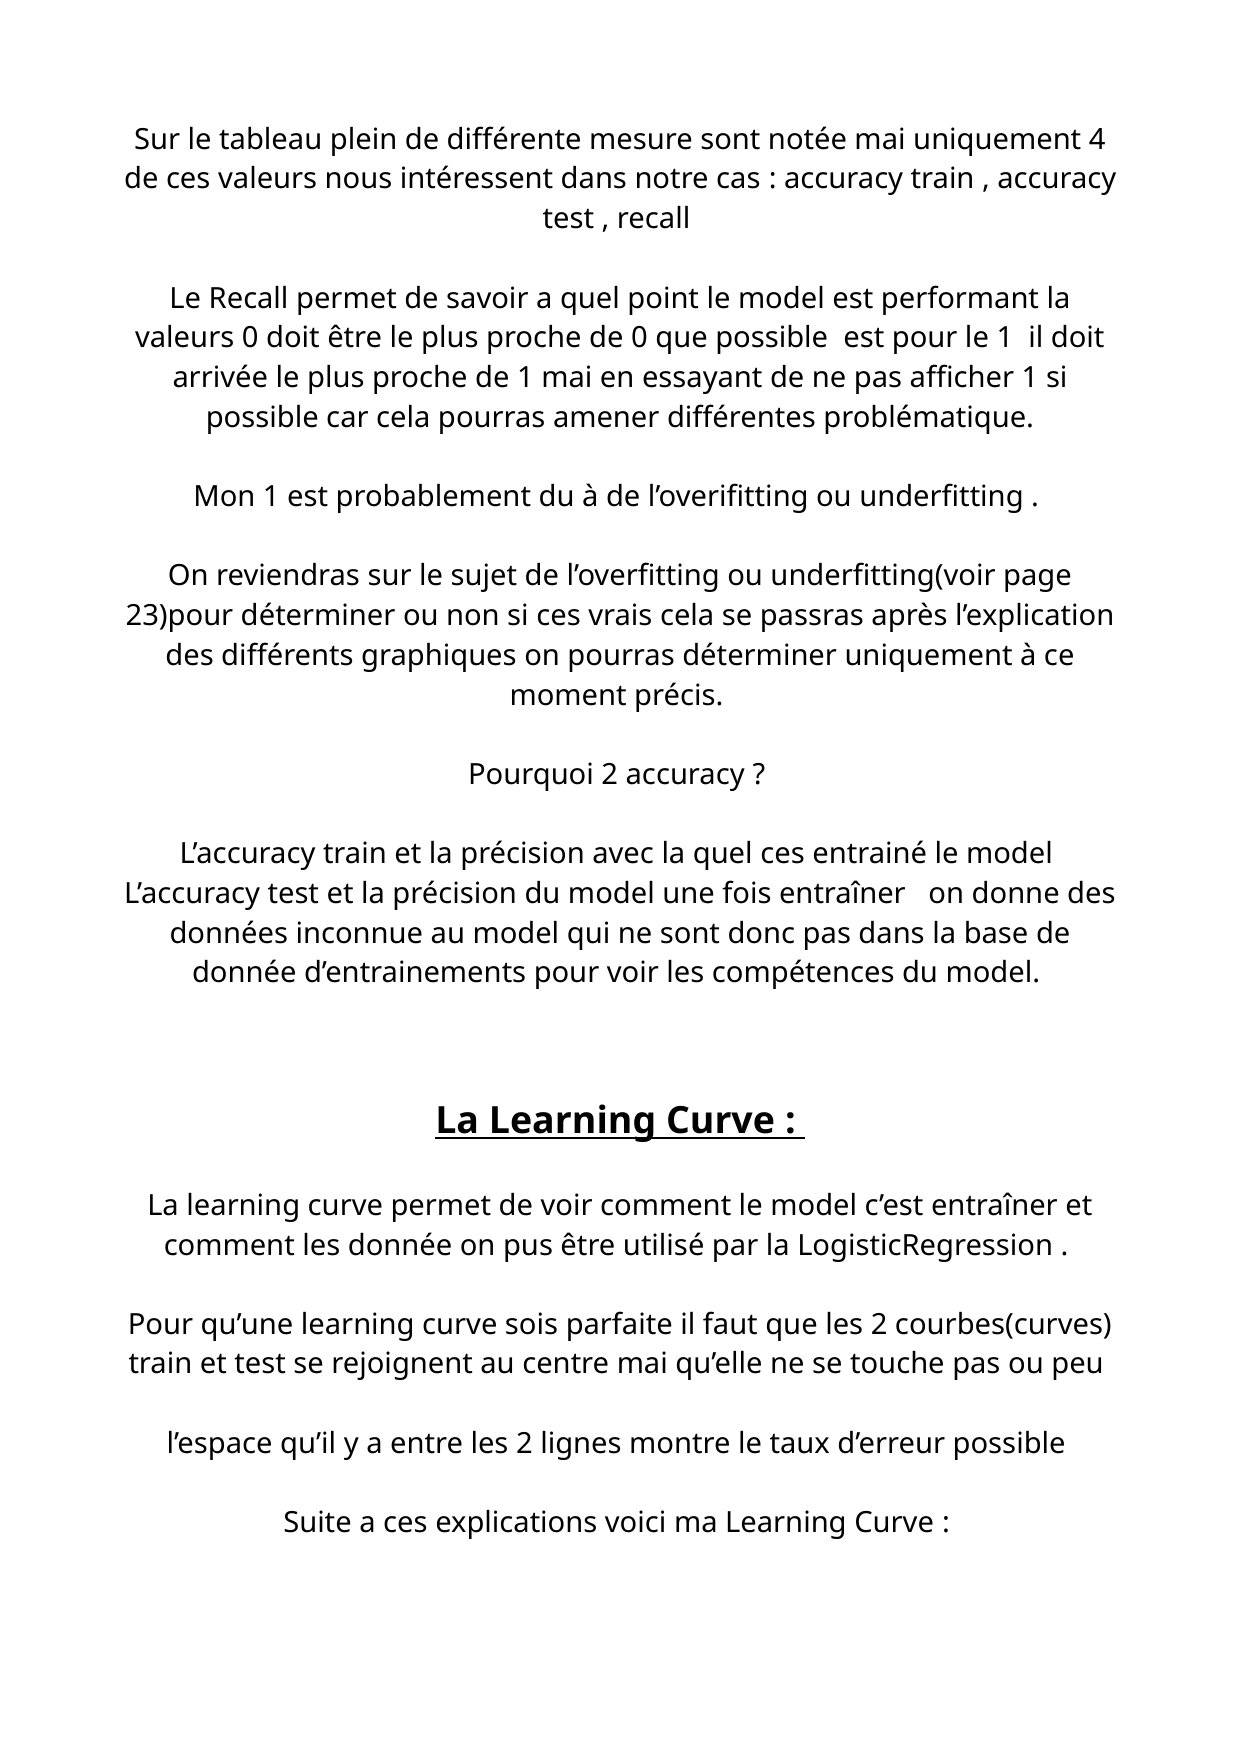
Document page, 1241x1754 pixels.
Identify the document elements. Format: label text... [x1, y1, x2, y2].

text On reviendras sur le sujet de l’overfitting ou underfitting(voir page 23)pour déterminer ou non si ces vrais cela se passras après l’explication des différents graphiques on pourras déterminer uniquement à ce moment précis. [118, 555, 1122, 713]
text La learning curve permet de voir comment le model c’est entraîner et comment les donnée on pus être utilisé par la LogisticRegression . [118, 1184, 1122, 1263]
text Pourquoi 2 accuracy ? [118, 753, 1122, 793]
text La Learning Curve : [118, 1093, 1122, 1144]
text L’accuracy test et la précision du model une fois entraîner on donne des données inconnue au model qui ne sont donc pas dans la base de donnée d’entrainements pour voir les compétences du model. [118, 872, 1122, 991]
text l’espace qu’il y a entre les 2 lignes montre le taux d’erreur possible [118, 1422, 1122, 1462]
text Le Recall permet de savoir a quel point le model est performant la valeurs 0 doit être le plus proche de 0 que possible est pour le 1 il doit arrivée le plus proche de 1 mai en essayant de ne pas afficher 1 si possible car cela pourras amener différentes problématique. [118, 277, 1122, 436]
text Sur le tableau plein de différente mesure sont notée mai uniquement 4 de ces valeurs nous intéressent dans notre cas : accuracy train , accuracy test , recall [118, 118, 1122, 237]
text L’accuracy train et la précision avec la quel ces entrainé le model [118, 832, 1122, 872]
text Pour qu’une learning curve sois parfaite il faut que les 2 courbes(curves) train et test se rejoignent au centre mai qu’elle ne se touche pas ou peu [118, 1303, 1122, 1382]
text Mon 1 est probablement du à de l’overifitting ou underfitting . [118, 475, 1122, 515]
text Suite a ces explications voici ma Learning Curve : [118, 1502, 1122, 1541]
